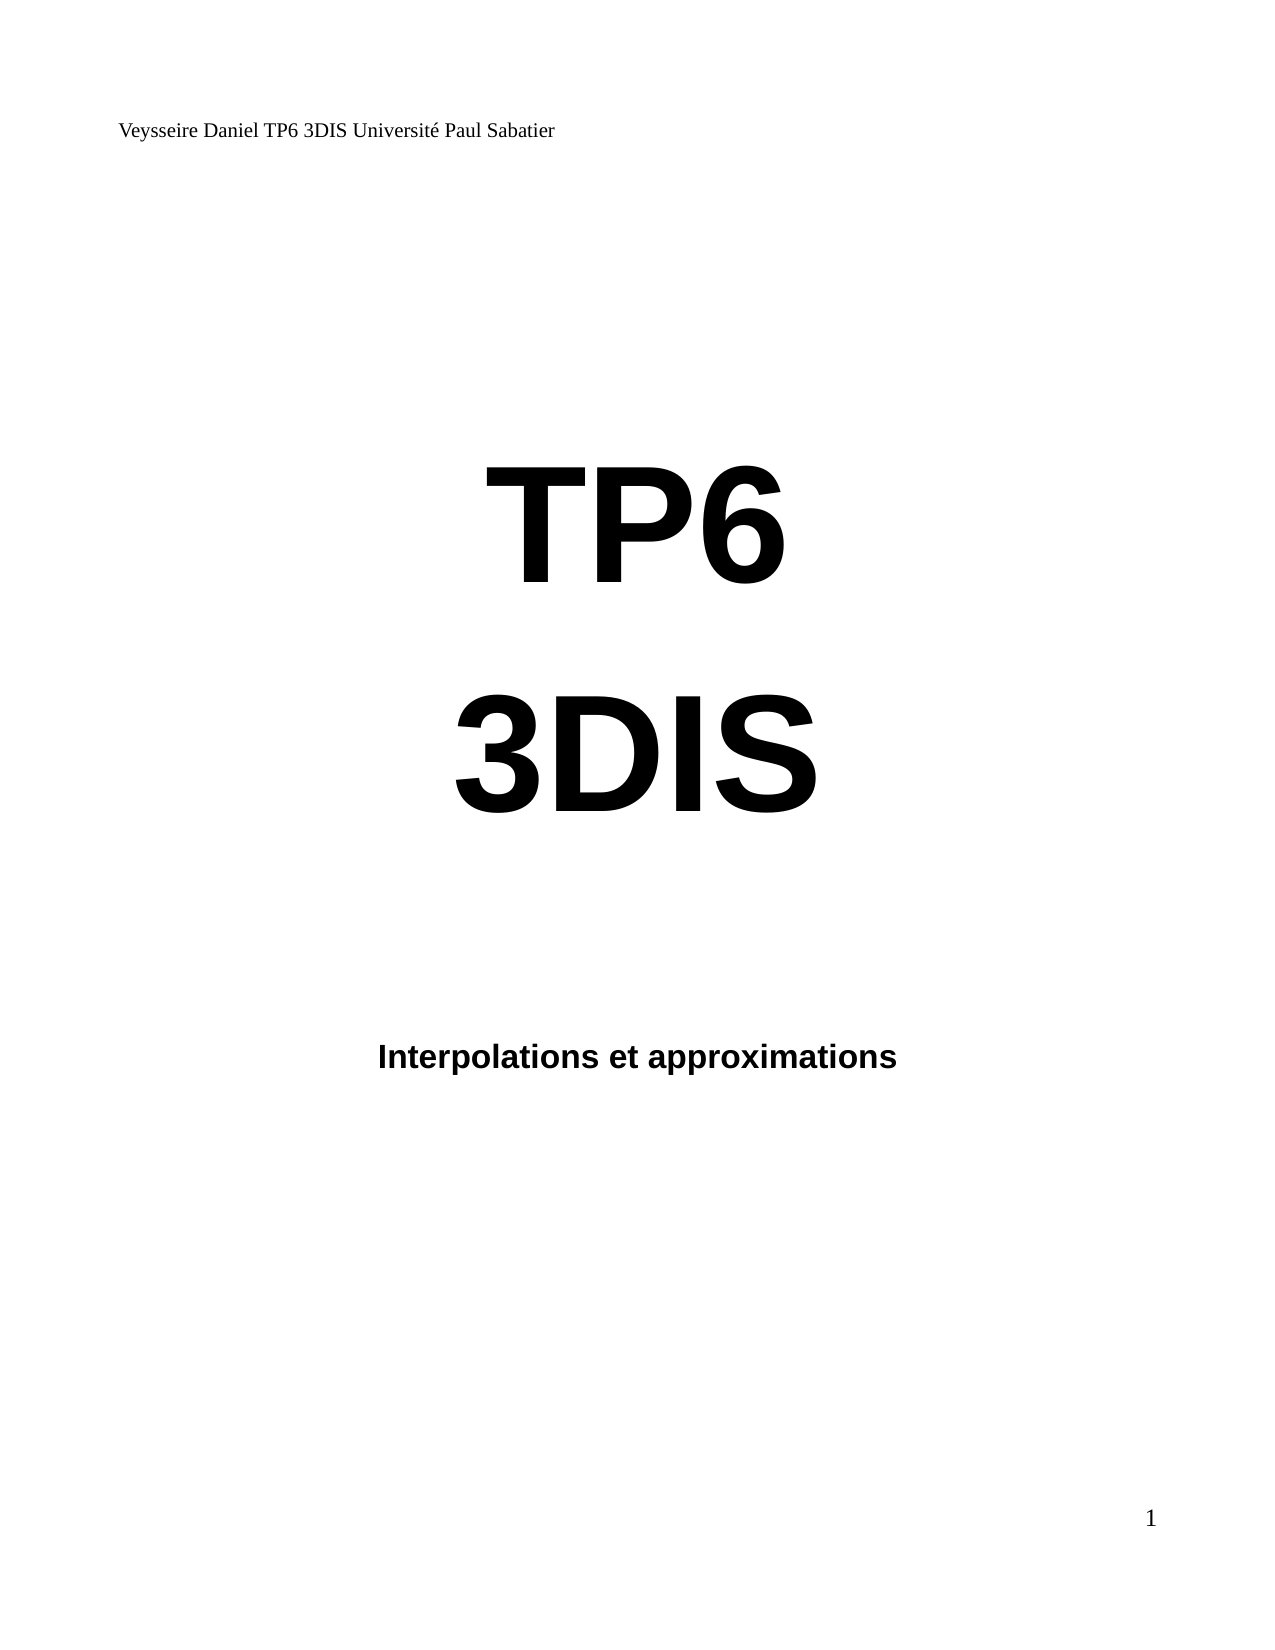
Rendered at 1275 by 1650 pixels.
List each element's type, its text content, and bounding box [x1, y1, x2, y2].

subtitle 3DIS [118, 655, 1157, 847]
subtitle Interpolations et approximations [118, 1036, 1157, 1075]
subtitle TP6 [118, 426, 1157, 617]
